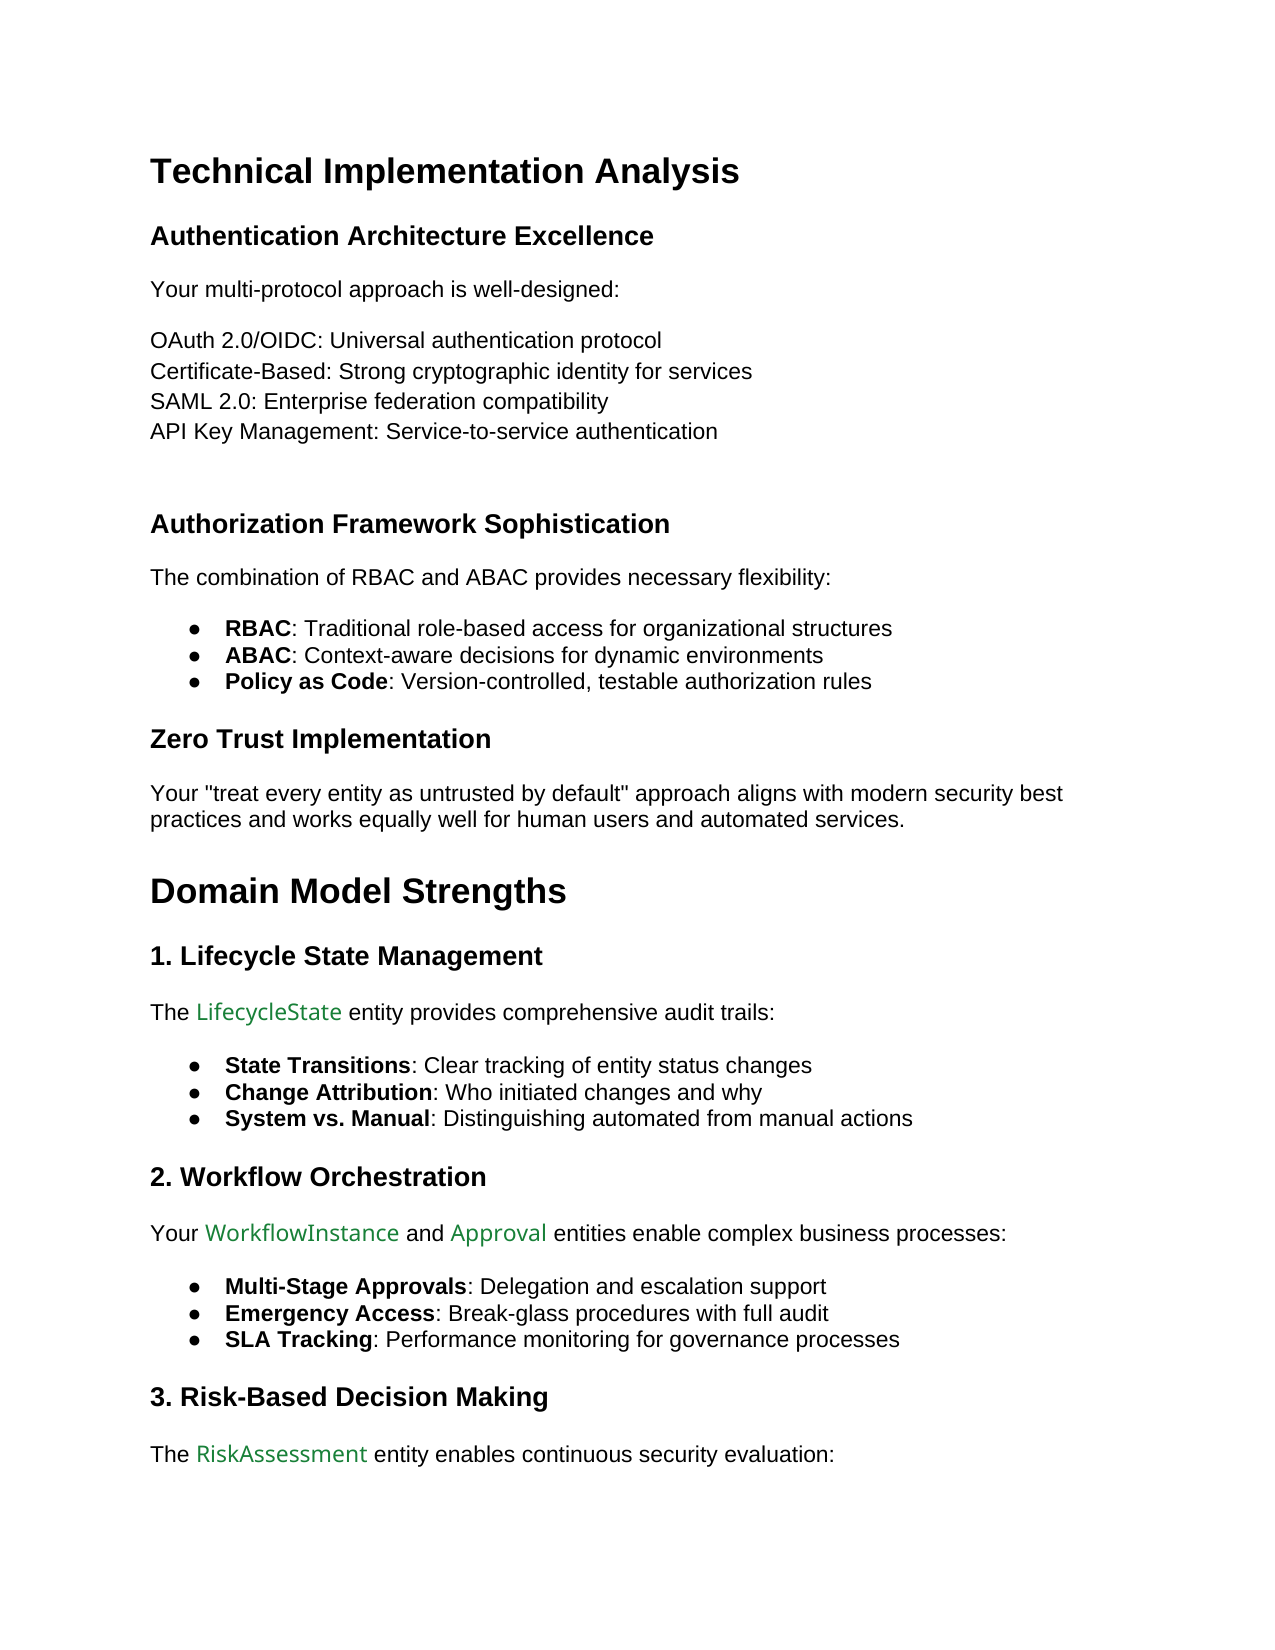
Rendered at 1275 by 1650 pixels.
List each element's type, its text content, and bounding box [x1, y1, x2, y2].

text OAuth 2.0/OIDC: Universal authentication protocol [150, 327, 1125, 354]
subtitle Zero Trust Implementation [150, 723, 1125, 755]
text API Key Management: Service-to-service authentication [150, 418, 1125, 444]
subtitle 2. Workflow Orchestration [150, 1161, 1125, 1192]
list RBAC: Traditional role-based access for organizational structures [187, 615, 1125, 642]
text Your multi-protocol approach is well-designed: [150, 276, 1125, 302]
text The RiskAssessment entity enables continuous security evaluation: [150, 1438, 1125, 1469]
list Policy as Code: Version-controlled, testable authorization rules [187, 668, 1125, 694]
text Your "treat every entity as untrusted by default" approach aligns with modern security best practices and works equally well for human users and automated services. [150, 780, 1125, 832]
text SAML 2.0: Enterprise federation compatibility [150, 388, 1125, 414]
text The combination of RBAC and ABAC provides necessary flexibility: [150, 564, 1125, 590]
subtitle Technical Implementation Analysis [150, 150, 1125, 191]
subtitle Domain Model Strengths [150, 870, 1125, 911]
list ABAC: Context-aware decisions for dynamic environments [187, 642, 1125, 668]
text The LifecycleState entity provides comprehensive audit trails: [150, 996, 1125, 1027]
list SLA Tracking: Performance monitoring for governance processes [187, 1326, 1125, 1352]
subtitle Authentication Architecture Excellence [150, 220, 1125, 251]
list Change Attribution: Who initiated changes and why [187, 1079, 1125, 1105]
list Multi-Stage Approvals: Delegation and escalation support [187, 1273, 1125, 1299]
text Your WorkflowInstance and Approval entities enable complex business processes: [150, 1217, 1125, 1248]
text Certificate-Based: Strong cryptographic identity for services [150, 358, 1125, 384]
subtitle Authorization Framework Sophistication [150, 508, 1125, 539]
list Emergency Access: Break-glass procedures with full audit [187, 1299, 1125, 1326]
subtitle 3. Risk-Based Decision Making [150, 1381, 1125, 1413]
list System vs. Manual: Distinguishing automated from manual actions [187, 1105, 1125, 1131]
list State Transitions: Clear tracking of entity status changes [187, 1052, 1125, 1079]
subtitle 1. Lifecycle State Management [150, 940, 1125, 971]
